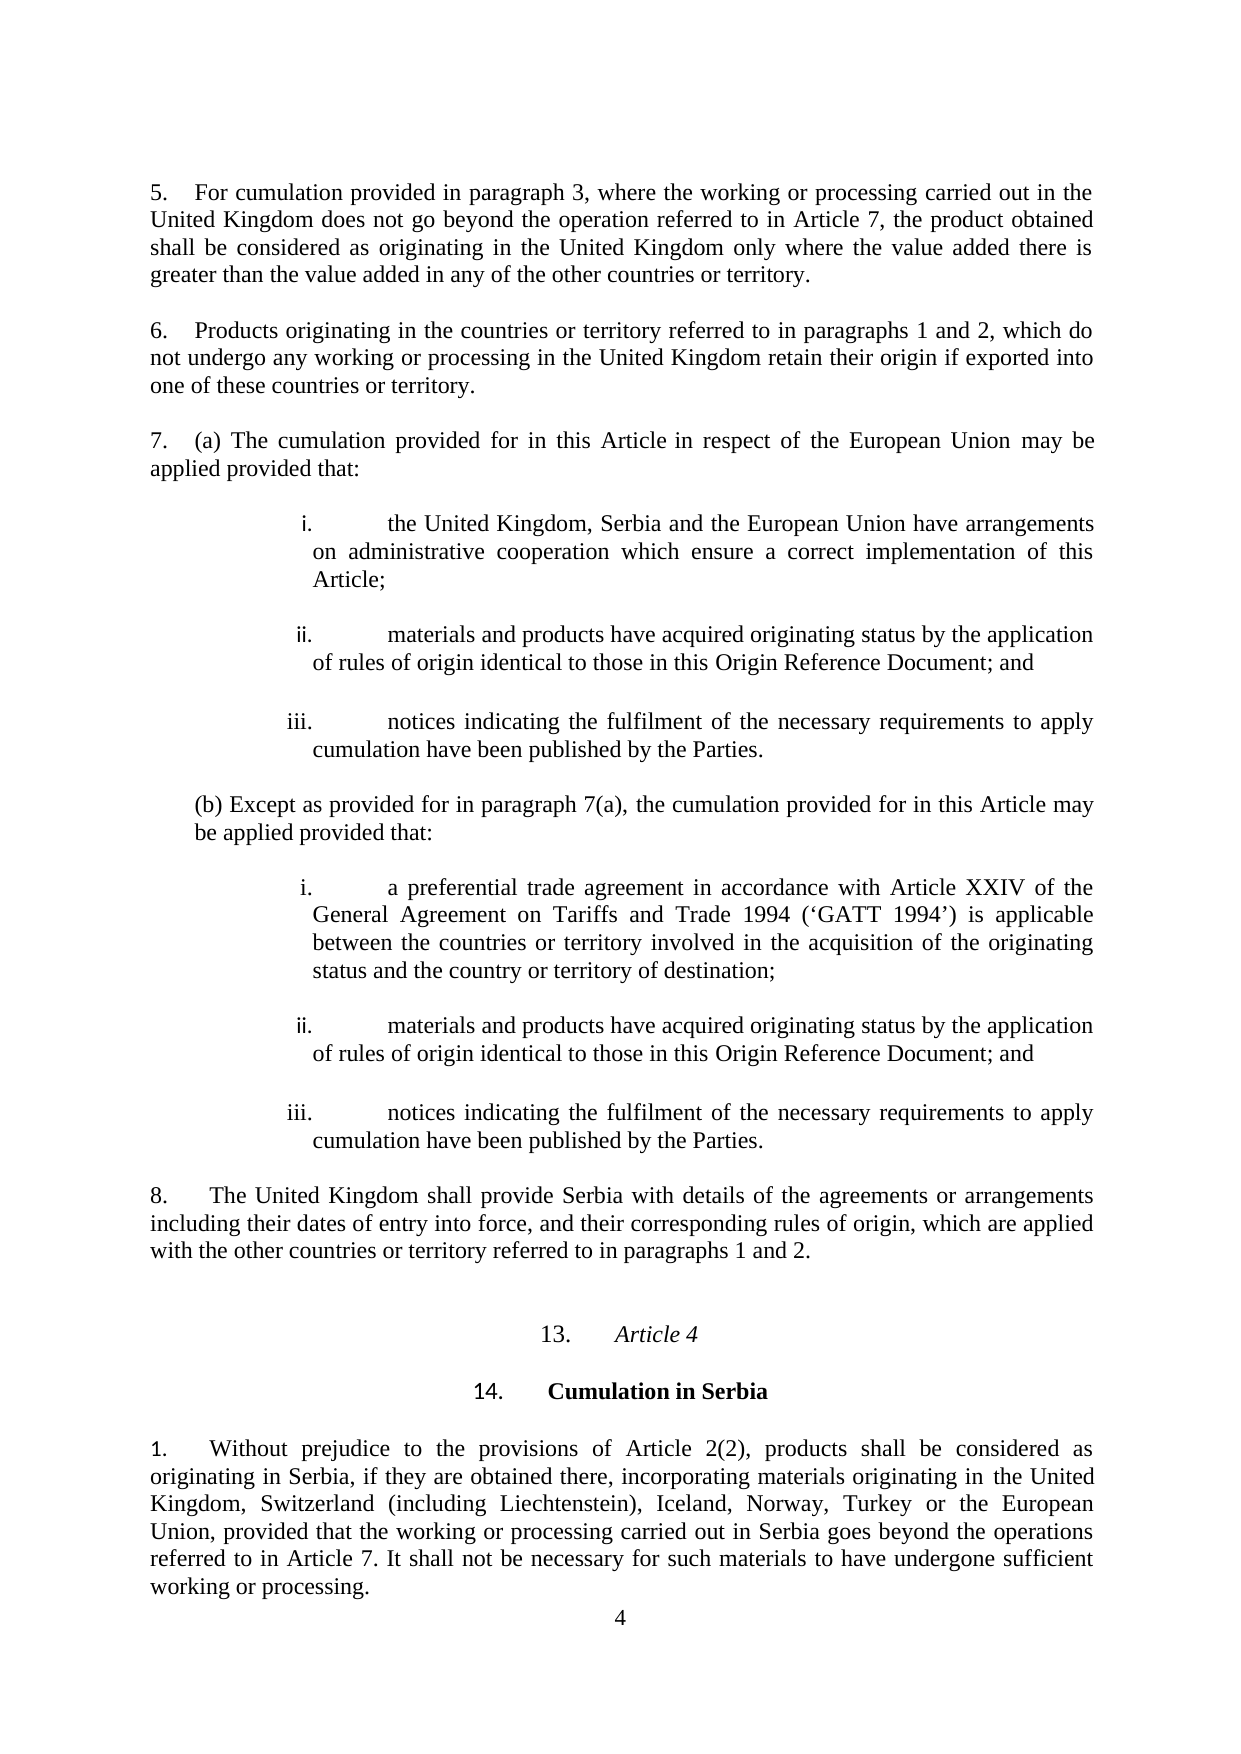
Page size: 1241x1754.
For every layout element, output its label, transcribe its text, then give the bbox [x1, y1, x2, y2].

text 7. (a) The cumulation provided for in this Article in respect of the European Union may be applied provided that: [150, 426, 1095, 481]
list materials and products have acquired originating status by the application of rules of origin identical to those in this Origin Reference Document; and [312, 620, 1095, 676]
text 6. Products originating in the countries or territory referred to in paragraphs 1 and 2, which do not undergo any working or processing in the United Kingdom retain their origin if exported into one of these countries or territory. [150, 316, 1095, 398]
list the United Kingdom, Serbia and the European Union have arrangements on administrative cooperation which ensure a correct implementation of this Article; [312, 509, 1095, 592]
list For cumulation provided in paragraph 3, where the working or processing carried out in the United Kingdom does not go beyond the operation referred to in Article 7, the product obtained shall be considered as originating in the United Kingdom only where the value added there is greater than the value added in any of the other countries or territory. [150, 178, 1095, 288]
list notices indicating the fulfilment of the necessary requirements to apply cumulation have been published by the Parties. [312, 707, 1095, 762]
text 8. The United Kingdom shall provide Serbia with details of the agreements or arrangements including their dates of entry into force, and their corresponding rules of origin, which are applied with the other countries or territory referred to in paragraphs 1 and 2. [150, 1181, 1095, 1264]
list notices indicating the fulfilment of the necessary requirements to apply cumulation have been published by the Parties. [312, 1098, 1095, 1153]
list materials and products have acquired originating status by the application of rules of origin identical to those in this Origin Reference Document; and [312, 1011, 1095, 1067]
subtitle Cumulation in Serbia [150, 1375, 1090, 1406]
subtitle Article 4 [150, 1319, 1090, 1348]
text (b) Except as provided for in paragraph 7(a), the cumulation provided for in this Article may be applied provided that: [194, 790, 1095, 845]
list Without prejudice to the provisions of Article 2(2), products shall be considered as originating in Serbia, if they are obtained there, incorporating materials originating in the United Kingdom, Switzerland (including Liechtenstein), Iceland, Norway, Turkey or the European Union, provided that the working or processing carried out in Serbia goes beyond the operations referred to in Article 7. It shall not be necessary for such materials to have undergone sufficient working or processing. [150, 1433, 1095, 1600]
list a preferential trade agreement in accordance with Article XXIV of the General Agreement on Tariffs and Trade 1994 (‘GATT 1994’) is applicable between the countries or territory involved in the acquisition of the originating status and the country or territory of destination; [312, 873, 1095, 983]
